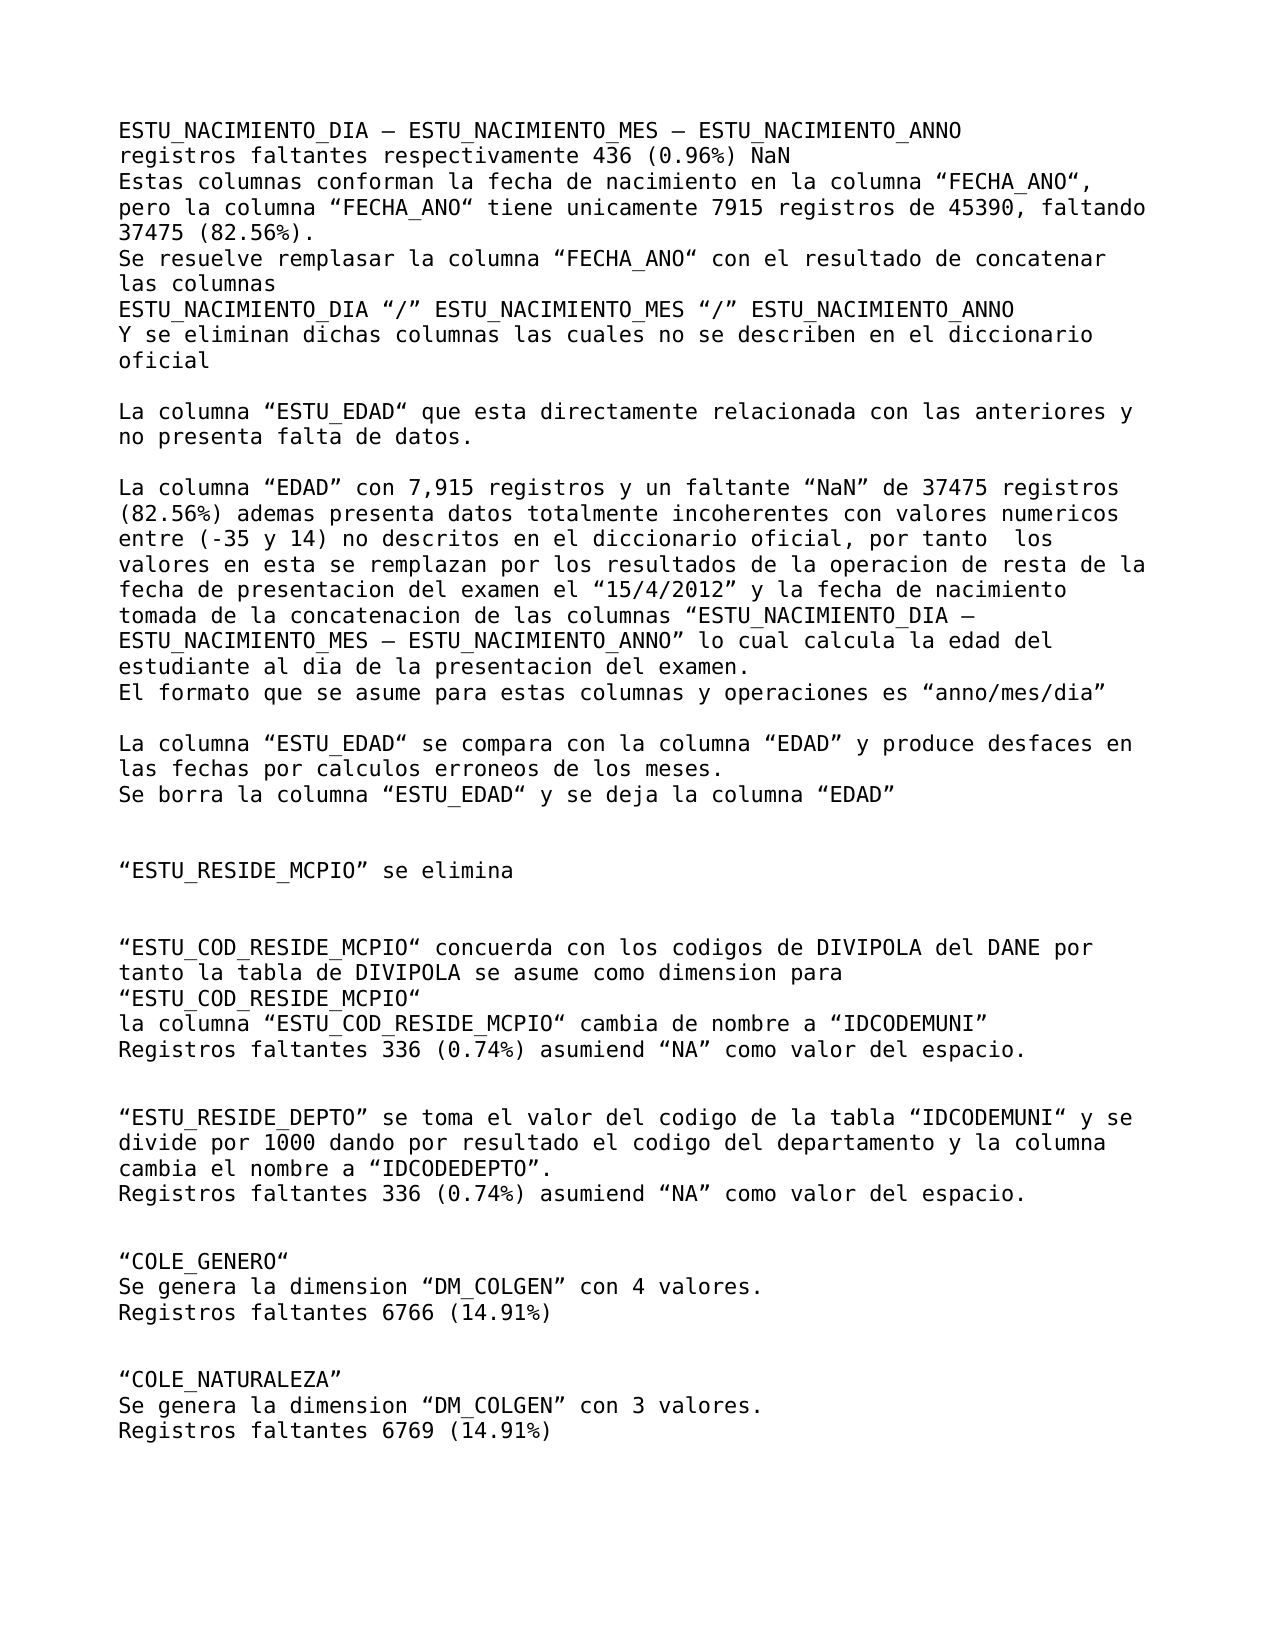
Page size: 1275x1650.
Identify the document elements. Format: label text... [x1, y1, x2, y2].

list Registros faltantes 336 (0.74%) asumiend “NA” como valor del espacio. [118, 1037, 1157, 1062]
text ESTU_NACIMIENTO_DIA “/” ESTU_NACIMIENTO_MES “/” ESTU_NACIMIENTO_ANNO [118, 297, 1157, 322]
list “ESTU_COD_RESIDE_MCPIO“ concuerda con los codigos de DIVIPOLA del DANE por tanto la tabla de DIVIPOLA se asume como dimension para “ESTU_COD_RESIDE_MCPIO“ [118, 935, 1157, 1011]
text Registros faltantes 6769 (14.91%) [118, 1419, 1157, 1444]
list “ESTU_RESIDE_DEPTO” se toma el valor del codigo de la tabla “IDCODEMUNI“ y se divide por 1000 dando por resultado el codigo del departamento y la columna cambia el nombre a “IDCODEDEPTO”. [118, 1104, 1157, 1181]
text registros faltantes respectivamente 436 (0.96%) NaN [118, 144, 1157, 169]
text Se resuelve remplasar la columna “FECHA_ANO“ con el resultado de concatenar las columnas [118, 246, 1157, 297]
list Registros faltantes 336 (0.74%) asumiend “NA” como valor del espacio. [118, 1181, 1157, 1207]
text El formato que se asume para estas columnas y operaciones es “anno/mes/dia” [118, 679, 1157, 705]
text Se borra la columna “ESTU_EDAD“ y se deja la columna “EDAD” [118, 782, 1157, 807]
text La columna “ESTU_EDAD“ que esta directamente relacionada con las anteriores y no presenta falta de datos. [118, 399, 1157, 450]
text Se genera la dimension “DM_COLGEN” con 3 valores. [118, 1393, 1157, 1419]
text La columna “EDAD” con 7,915 registros y un faltante “NaN” de 37475 registros (82.56%) ademas presenta datos totalmente incoherentes con valores numericos entre (-35 y 14) no descritos en el diccionario oficial, por tanto los valores en esta se remplazan por los resultados de la operacion de resta de la fecha de presentacion del examen el “15/4/2012” y la fecha de nacimiento tomada de la concatenacion de las columnas “ESTU_NACIMIENTO_DIA – ESTU_NACIMIENTO_MES – ESTU_NACIMIENTO_ANNO” lo cual calcula la edad del estudiante al dia de la presentacion del examen. [118, 475, 1157, 679]
text ESTU_NACIMIENTO_DIA – ESTU_NACIMIENTO_MES – ESTU_NACIMIENTO_ANNO [118, 118, 1157, 144]
text Registros faltantes 6766 (14.91%) [118, 1300, 1157, 1325]
list “ESTU_RESIDE_MCPIO” se elimina [118, 858, 1157, 884]
text La columna “ESTU_EDAD“ se compara con la columna “EDAD” y produce desfaces en las fechas por calculos erroneos de los meses. [118, 731, 1157, 782]
list la columna “ESTU_COD_RESIDE_MCPIO“ cambia de nombre a “IDCODEMUNI” [118, 1011, 1157, 1037]
text Y se eliminan dichas columnas las cuales no se describen en el diccionario oficial [118, 322, 1157, 373]
text Se genera la dimension “DM_COLGEN” con 4 valores. [118, 1274, 1157, 1300]
text Estas columnas conforman la fecha de nacimiento en la columna “FECHA_ANO“, pero la columna “FECHA_ANO“ tiene unicamente 7915 registros de 45390, faltando 37475 (82.56%). [118, 169, 1157, 246]
text “COLE_GENERO“ [118, 1249, 1157, 1274]
text “COLE_NATURALEZA” [118, 1368, 1157, 1393]
